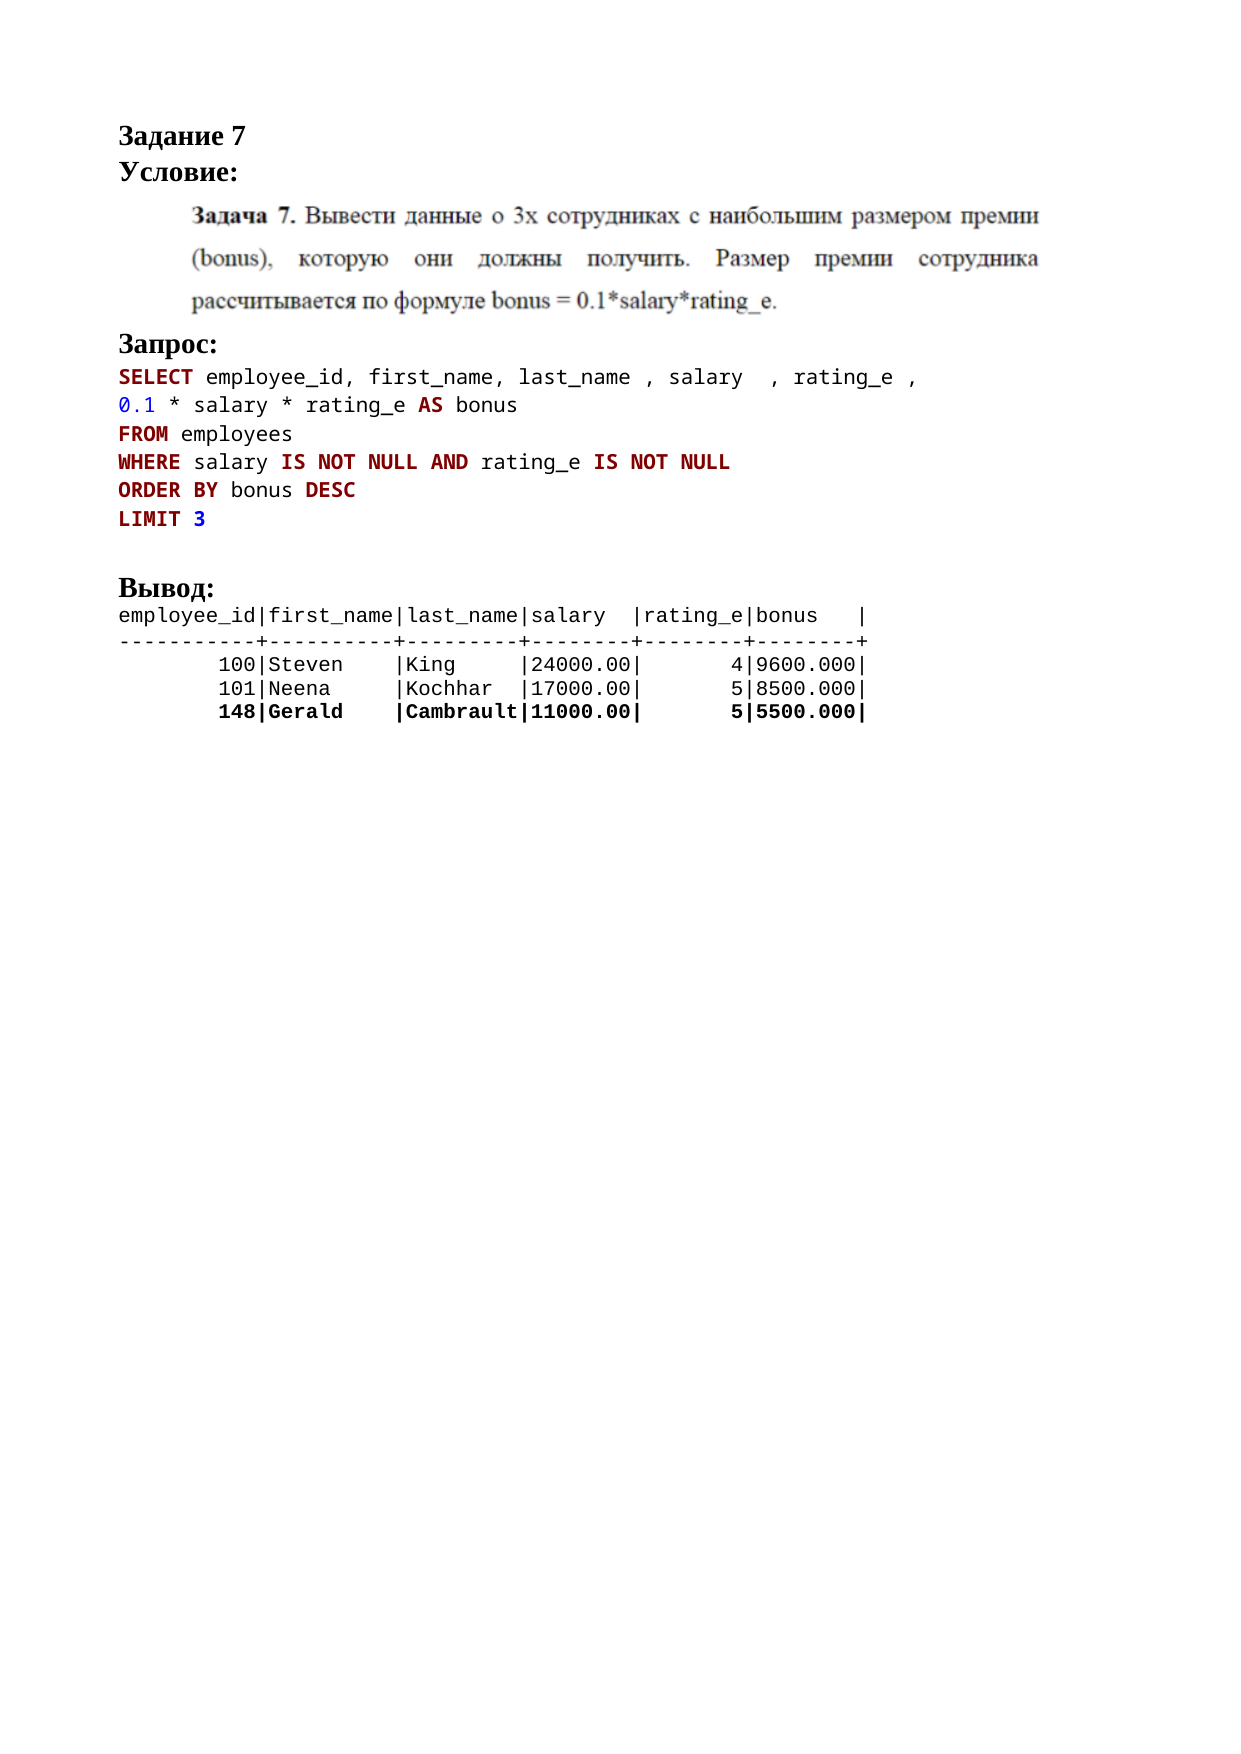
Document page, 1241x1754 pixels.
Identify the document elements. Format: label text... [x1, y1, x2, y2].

text -----------+----------+---------+--------+--------+--------+ [118, 631, 1122, 654]
text FROM employees [118, 419, 1122, 447]
text Запрос: [118, 226, 1122, 359]
text ORDER BY bonus DESC [118, 476, 1122, 504]
text WHERE salary IS NOT NULL AND rating_e IS NOT NULL [118, 447, 1122, 476]
text Задание 7 [118, 118, 1122, 152]
text SELECT employee_id, first_name, last_name , salary , rating_e , [118, 362, 1122, 390]
text Вывод: employee_id|first_name|last_name|salary |rating_e|bonus | [118, 570, 1122, 629]
picture [173, 189, 1067, 326]
text 100|Steven |King |24000.00| 4|9600.000| [118, 654, 1122, 678]
text Условие: [118, 154, 1122, 187]
text 148|Gerald |Cambrault|11000.00| 5|5500.000| [118, 702, 1122, 725]
text 0.1 * salary * rating_e AS bonus [118, 390, 1122, 419]
text LIMIT 3 [118, 504, 1122, 532]
text 101|Neena |Kochhar |17000.00| 5|8500.000| [118, 678, 1122, 702]
